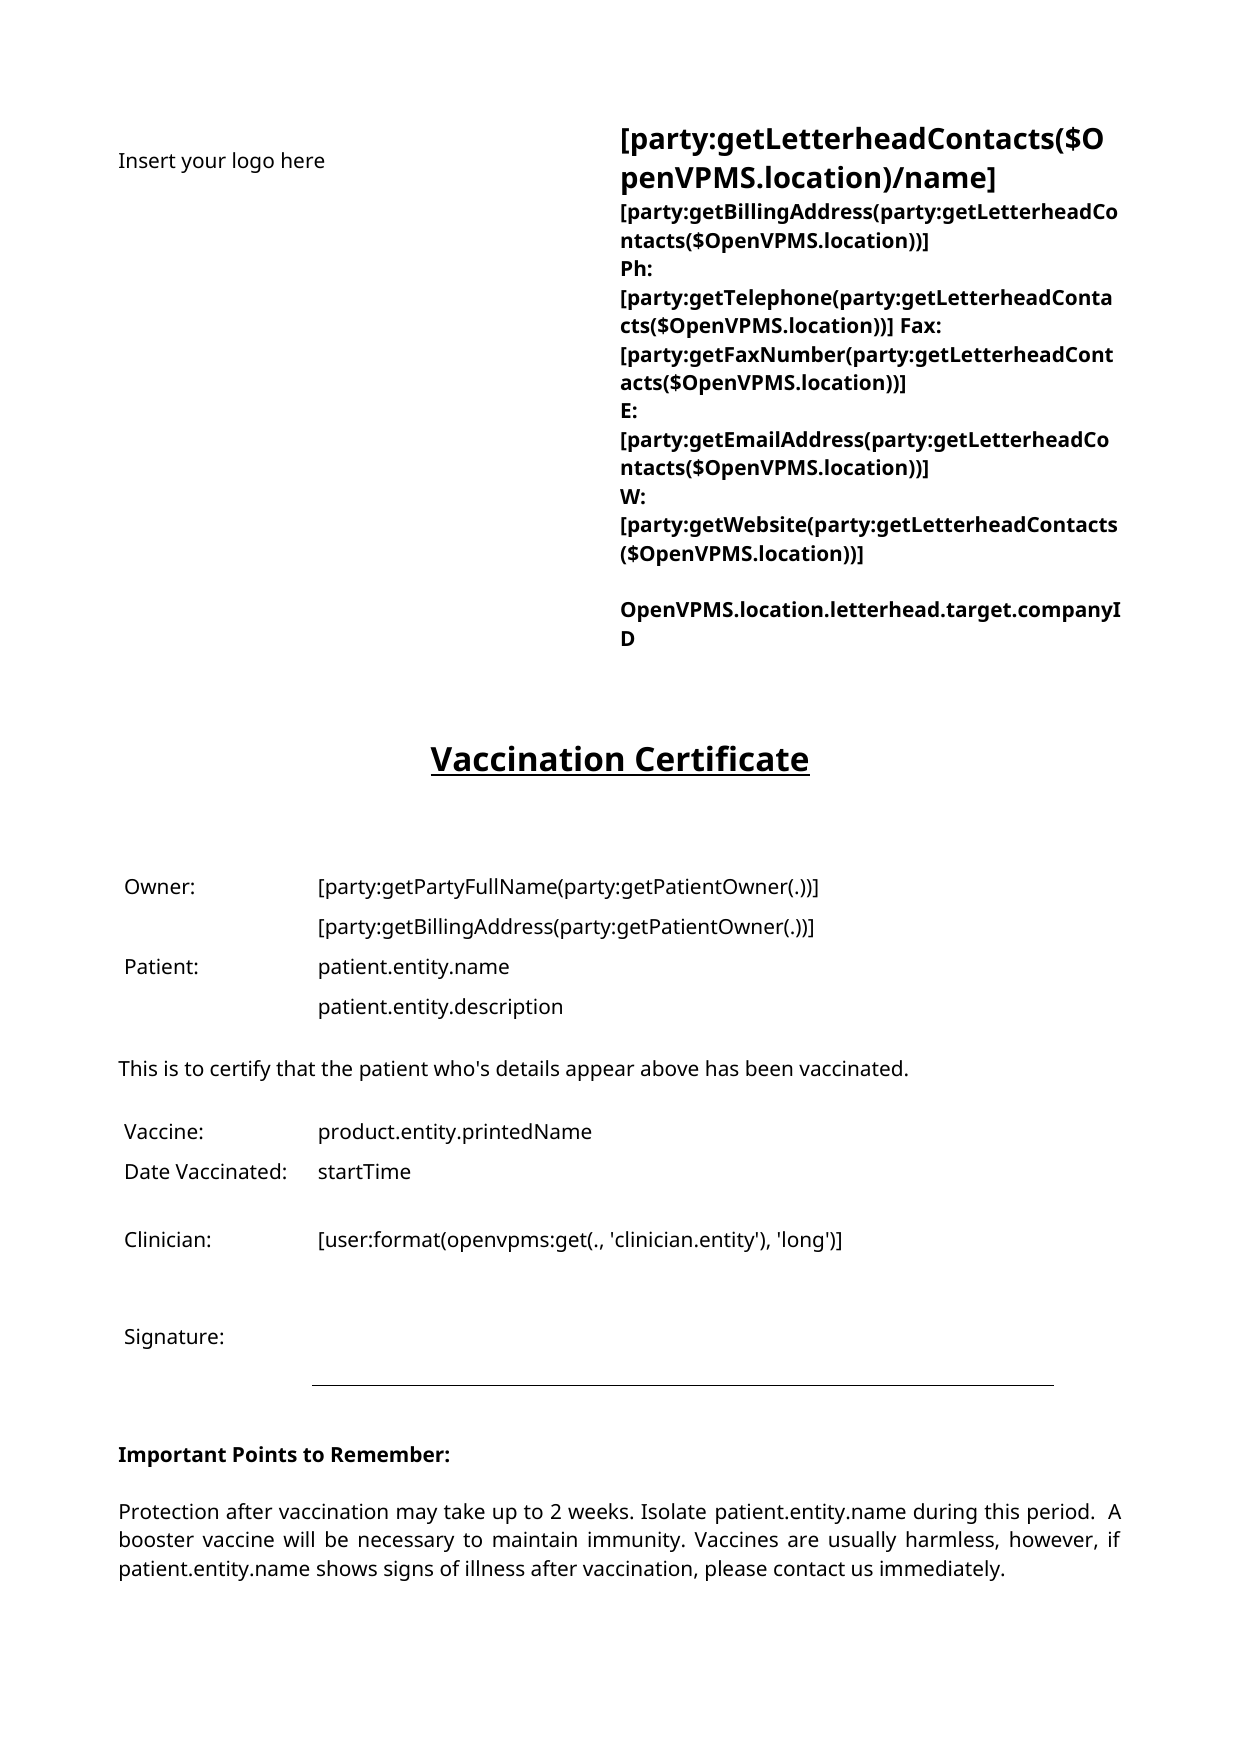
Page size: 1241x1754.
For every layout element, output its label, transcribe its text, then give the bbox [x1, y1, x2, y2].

table_cell [user:format(openvpms:get(., 'clinician.entity'), 'long')] [312, 1191, 1054, 1288]
table_header [party:getLetterheadContacts($OpenVPMS.location)/name] [party:getBillingAddress(party:getLetterheadContacts($OpenVPMS.location))] Ph: [party:getTelephone(party:getLetterheadContacts($OpenVPMS.location))] Fax: [party:getFaxNumber(party:getLetterheadContacts($OpenVPMS.location))] E: [party:getEmailAddress(party:getLetterheadContacts($OpenVPMS.location))] W: [party:getWebsite(party:getLetterheadContacts($OpenVPMS.location))] OpenVPMS.location.letterhead.target.companyID [620, 118, 1122, 652]
table_cell patient.entity.description [312, 986, 1122, 1026]
table_header [party:getPartyFullName(party:getPatientOwner(.))] [312, 866, 1122, 906]
table_cell [party:getBillingAddress(party:getPatientOwner(.))] [312, 906, 1122, 946]
table_header Insert your logo here [118, 118, 620, 652]
table_cell [118, 906, 312, 946]
table_cell Date Vaccinated: [118, 1151, 312, 1191]
table_header Vaccine: [118, 1111, 312, 1151]
table_cell [312, 1288, 1054, 1384]
text This is to certify that the patient who's details appear above has been vaccinated. [118, 1054, 1122, 1083]
text Vaccination Certificate [118, 736, 1122, 781]
table_cell Patient: [118, 946, 312, 986]
table_cell startTime [312, 1151, 1054, 1191]
text Protection after vaccination may take up to 2 weeks. Isolate patient.entity.name during this period. A booster vaccine will be necessary to maintain immunity. Vaccines are usually harmless, however, if patient.entity.name shows signs of illness after vaccination, please contact us immediately. [118, 1497, 1122, 1582]
table_cell patient.entity.name [312, 946, 1122, 986]
text Important Points to Remember: [118, 1440, 1122, 1468]
table_header product.entity.printedName [312, 1111, 1054, 1151]
table_cell Signature: [118, 1288, 312, 1384]
table_cell [118, 986, 312, 1026]
table_header Owner: [118, 866, 312, 906]
table_cell Clinician: [118, 1191, 312, 1288]
